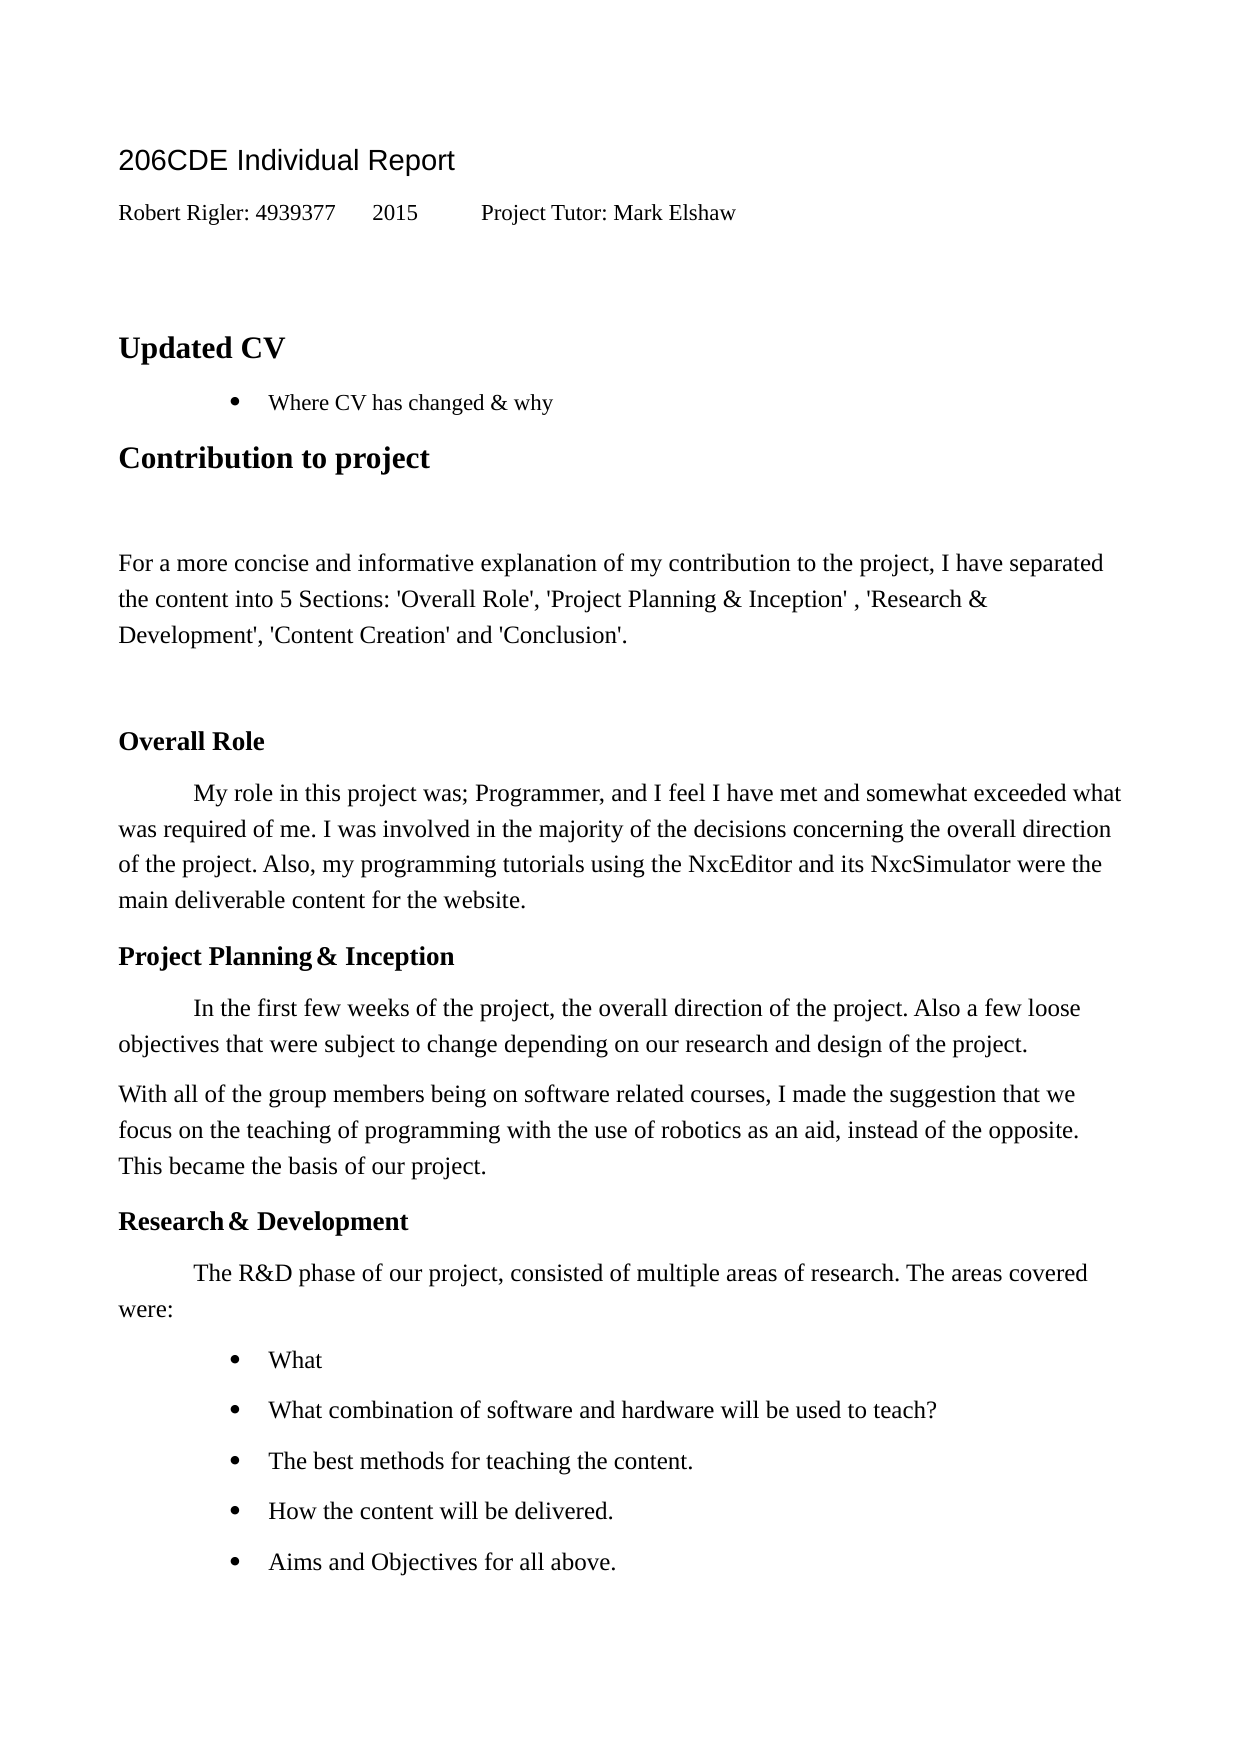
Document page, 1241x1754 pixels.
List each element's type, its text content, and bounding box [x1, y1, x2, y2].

text Overall Role [118, 714, 1122, 756]
list What [231, 1338, 1122, 1374]
text Research & Development [118, 1194, 1122, 1237]
list The best methods for teaching the content. [231, 1439, 1122, 1475]
text With all of the group members being on software related courses, I made the suggestion that we focus on the teaching of programming with the use of robotics as an aid, instead of the opposite. This became the basis of our project. [118, 1072, 1122, 1180]
table_header Robert Rigler: 4939377 [118, 189, 372, 254]
table_cell [118, 255, 372, 320]
list What combination of software and hardware will be used to teach? [231, 1388, 1122, 1424]
table_header 2015 [372, 189, 436, 254]
text For a more concise and informative explanation of my contribution to the project, I have separated the content into 5 Sections: 'Overall Role', 'Project Planning & Inception' , 'Research & Development', 'Content Creation' and 'Conclusion'. [118, 541, 1122, 649]
table_cell [372, 255, 436, 320]
text The R&D phase of our project, consisted of multiple areas of research. The areas covered were: [118, 1251, 1122, 1323]
text Contribution to project [118, 430, 1122, 476]
text Project Planning & Inception [118, 929, 1122, 971]
subtitle 206CDE Individual Report [118, 143, 1122, 177]
table_cell [436, 255, 736, 320]
text My role in this project was; Programmer, and I feel I have met and somewhat exceeded what was required of me. I was involved in the majority of the decisions concerning the overall direction of the project. Also, my programming tutorials using the NxcEditor and its NxcSimulator were the main deliverable content for the website. [118, 771, 1122, 914]
text In the first few weeks of the project, the overall direction of the project. Also a few loose objectives that were subject to change depending on our research and design of the project. [118, 986, 1122, 1057]
list How the content will be delivered. [231, 1489, 1122, 1525]
list Aims and Objectives for all above. [231, 1540, 1122, 1576]
list Where CV has changed & why [231, 380, 1122, 416]
table_header Project Tutor: Mark Elshaw [436, 189, 736, 254]
text Updated CV [118, 320, 1122, 365]
